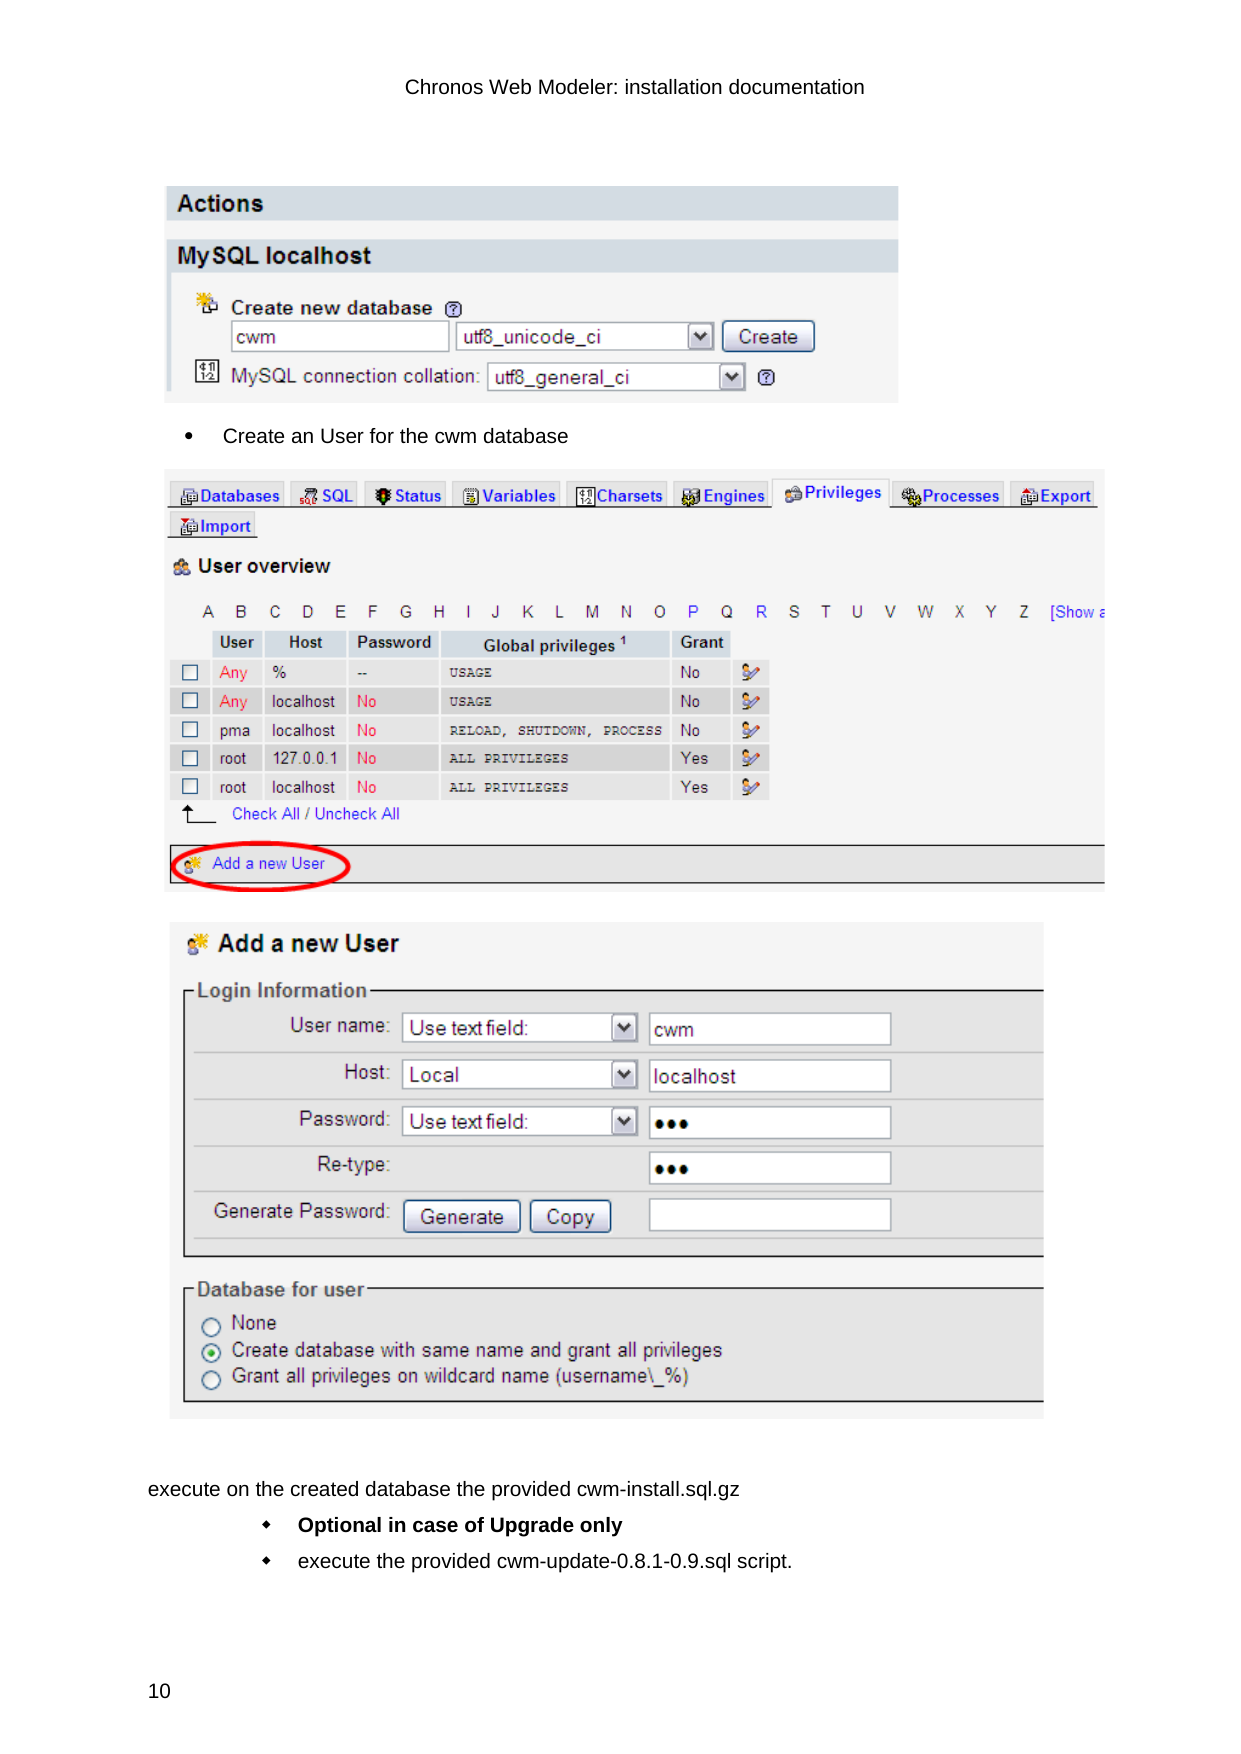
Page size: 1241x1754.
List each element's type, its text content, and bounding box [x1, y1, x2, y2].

picture [164, 922, 1044, 1419]
text execute on the created database the provided cwm-install.sql.gz [148, 1476, 1122, 1500]
list execute the provided cwm-update-0.8.1-0.9.sql script. [260, 1549, 1122, 1573]
list Create an User for the cwm database [185, 424, 1122, 448]
list Optional in case of Upgrade only [260, 1513, 1122, 1537]
picture [164, 186, 899, 403]
picture [164, 469, 1105, 892]
